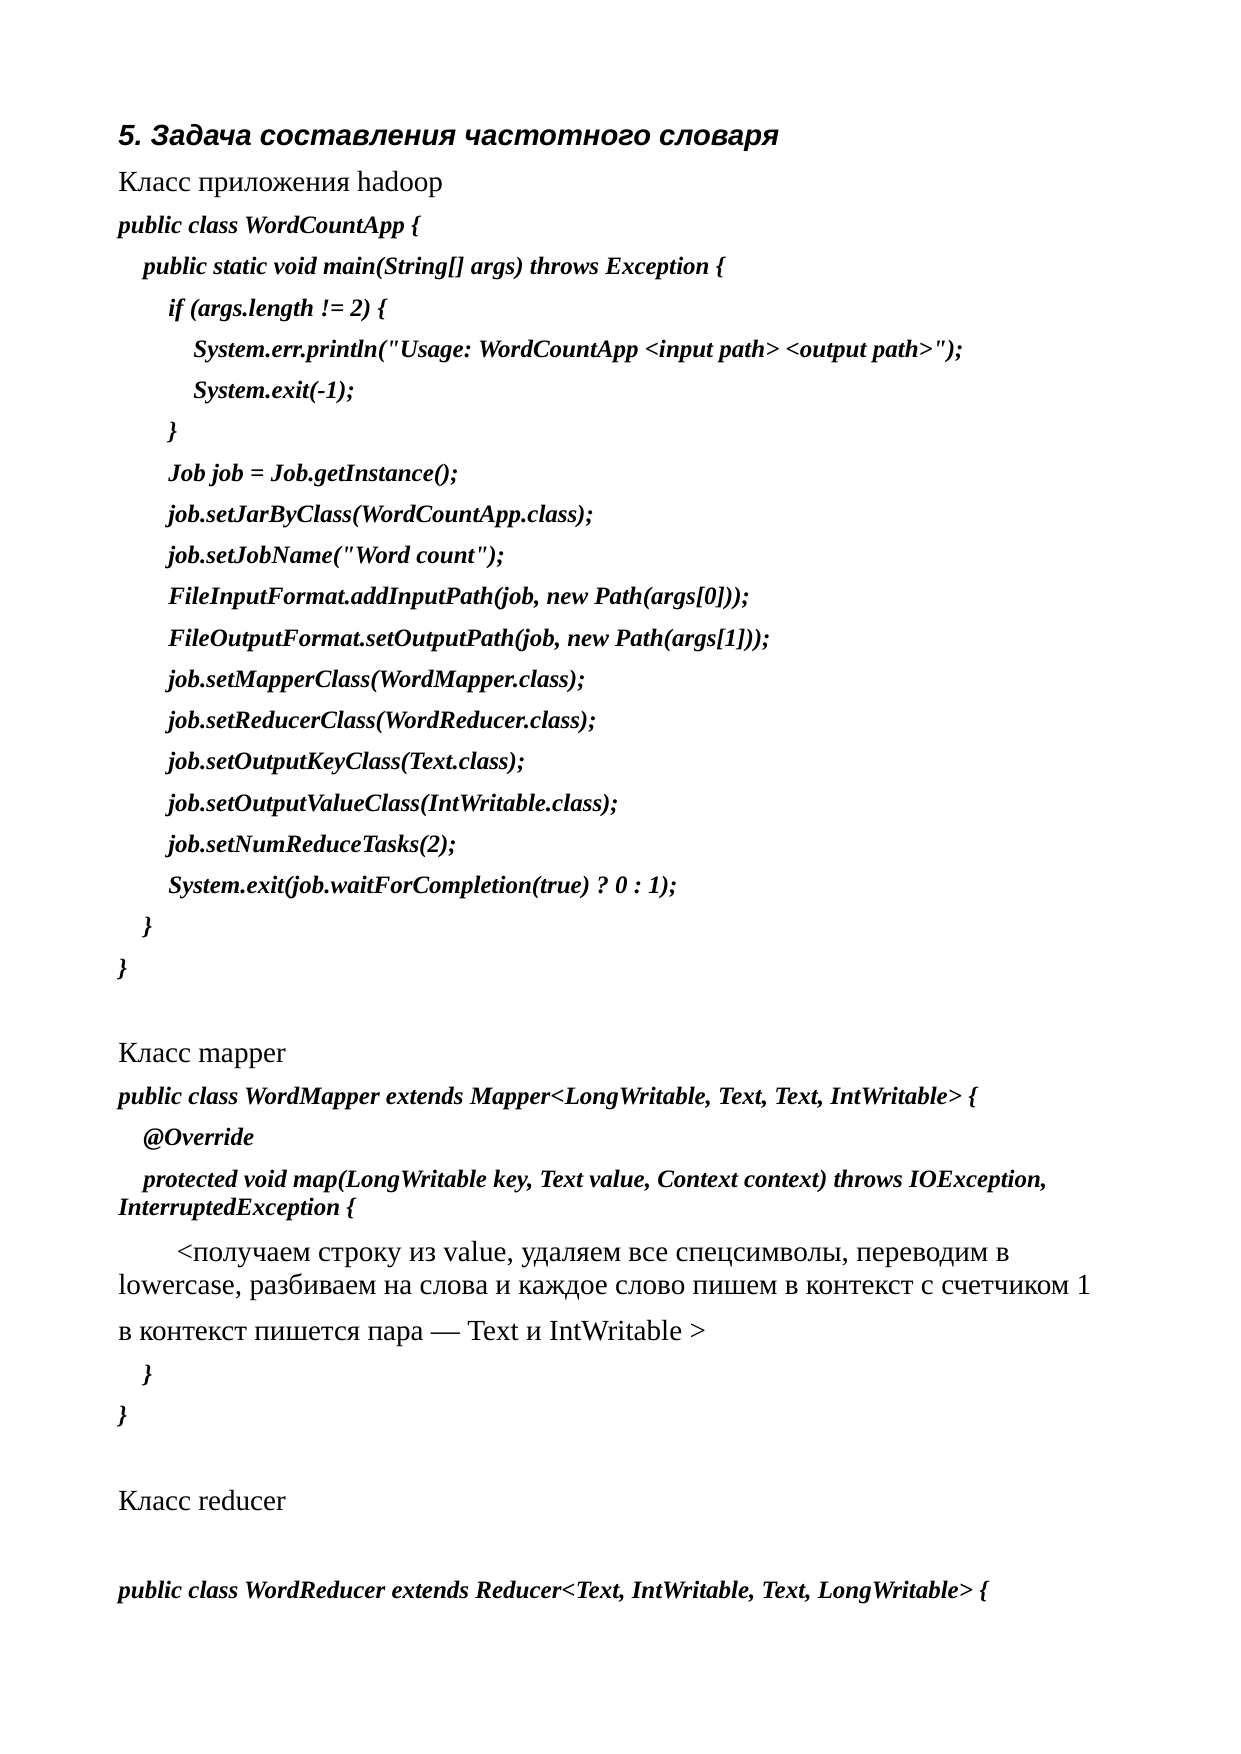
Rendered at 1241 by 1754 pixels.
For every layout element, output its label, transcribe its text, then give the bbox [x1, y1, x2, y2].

text job.setOutputKeyClass(Text.class); [118, 746, 1122, 775]
subtitle 5. Задача составления частотного словаря [118, 118, 1122, 152]
text public class WordMapper extends Mapper<LongWritable, Text, Text, IntWritable> { [118, 1081, 1122, 1110]
text } [118, 953, 1122, 981]
text Job job = Job.getInstance(); [118, 458, 1122, 486]
text job.setJarByClass(WordCountApp.class); [118, 499, 1122, 528]
text System.exit(job.waitForCompletion(true) ? 0 : 1); [118, 870, 1122, 899]
text public class WordCountApp { [118, 210, 1122, 239]
text в контекст пишется пара — Text и IntWritable > [118, 1313, 1122, 1347]
text public class WordReducer extends Reducer<Text, IntWritable, Text, LongWritable> { [118, 1575, 1122, 1604]
text System.err.println("Usage: WordCountApp <input path> <output path>"); [118, 334, 1122, 363]
text job.setJobName("Word count"); [118, 540, 1122, 569]
text } [118, 1401, 1122, 1429]
text System.exit(-1); [118, 375, 1122, 404]
text } [118, 911, 1122, 940]
text @Override [118, 1122, 1122, 1151]
text Класс mapper [118, 1035, 1122, 1069]
text } [118, 1359, 1122, 1388]
text if (args.length != 2) { [118, 293, 1122, 321]
text FileOutputFormat.setOutputPath(job, new Path(args[1])); [118, 623, 1122, 651]
text job.setOutputValueClass(IntWritable.class); [118, 788, 1122, 816]
text job.setMapperClass(WordMapper.class); [118, 664, 1122, 693]
text } [118, 416, 1122, 445]
text <получаем строку из value, удаляем все спецсимволы, переводим в lowercase, разбиваем на слова и каждое слово пишем в контекст с счетчиком 1 [118, 1234, 1122, 1301]
text job.setReducerClass(WordReducer.class); [118, 705, 1122, 734]
text protected void map(LongWritable key, Text value, Context context) throws IOException, InterruptedException { [118, 1164, 1122, 1221]
text Класс приложения hadoop [118, 164, 1122, 198]
text public static void main(String[] args) throws Exception { [118, 251, 1122, 280]
text job.setNumReduceTasks(2); [118, 829, 1122, 858]
text Класс reducer [118, 1483, 1122, 1517]
text FileInputFormat.addInputPath(job, new Path(args[0])); [118, 581, 1122, 610]
